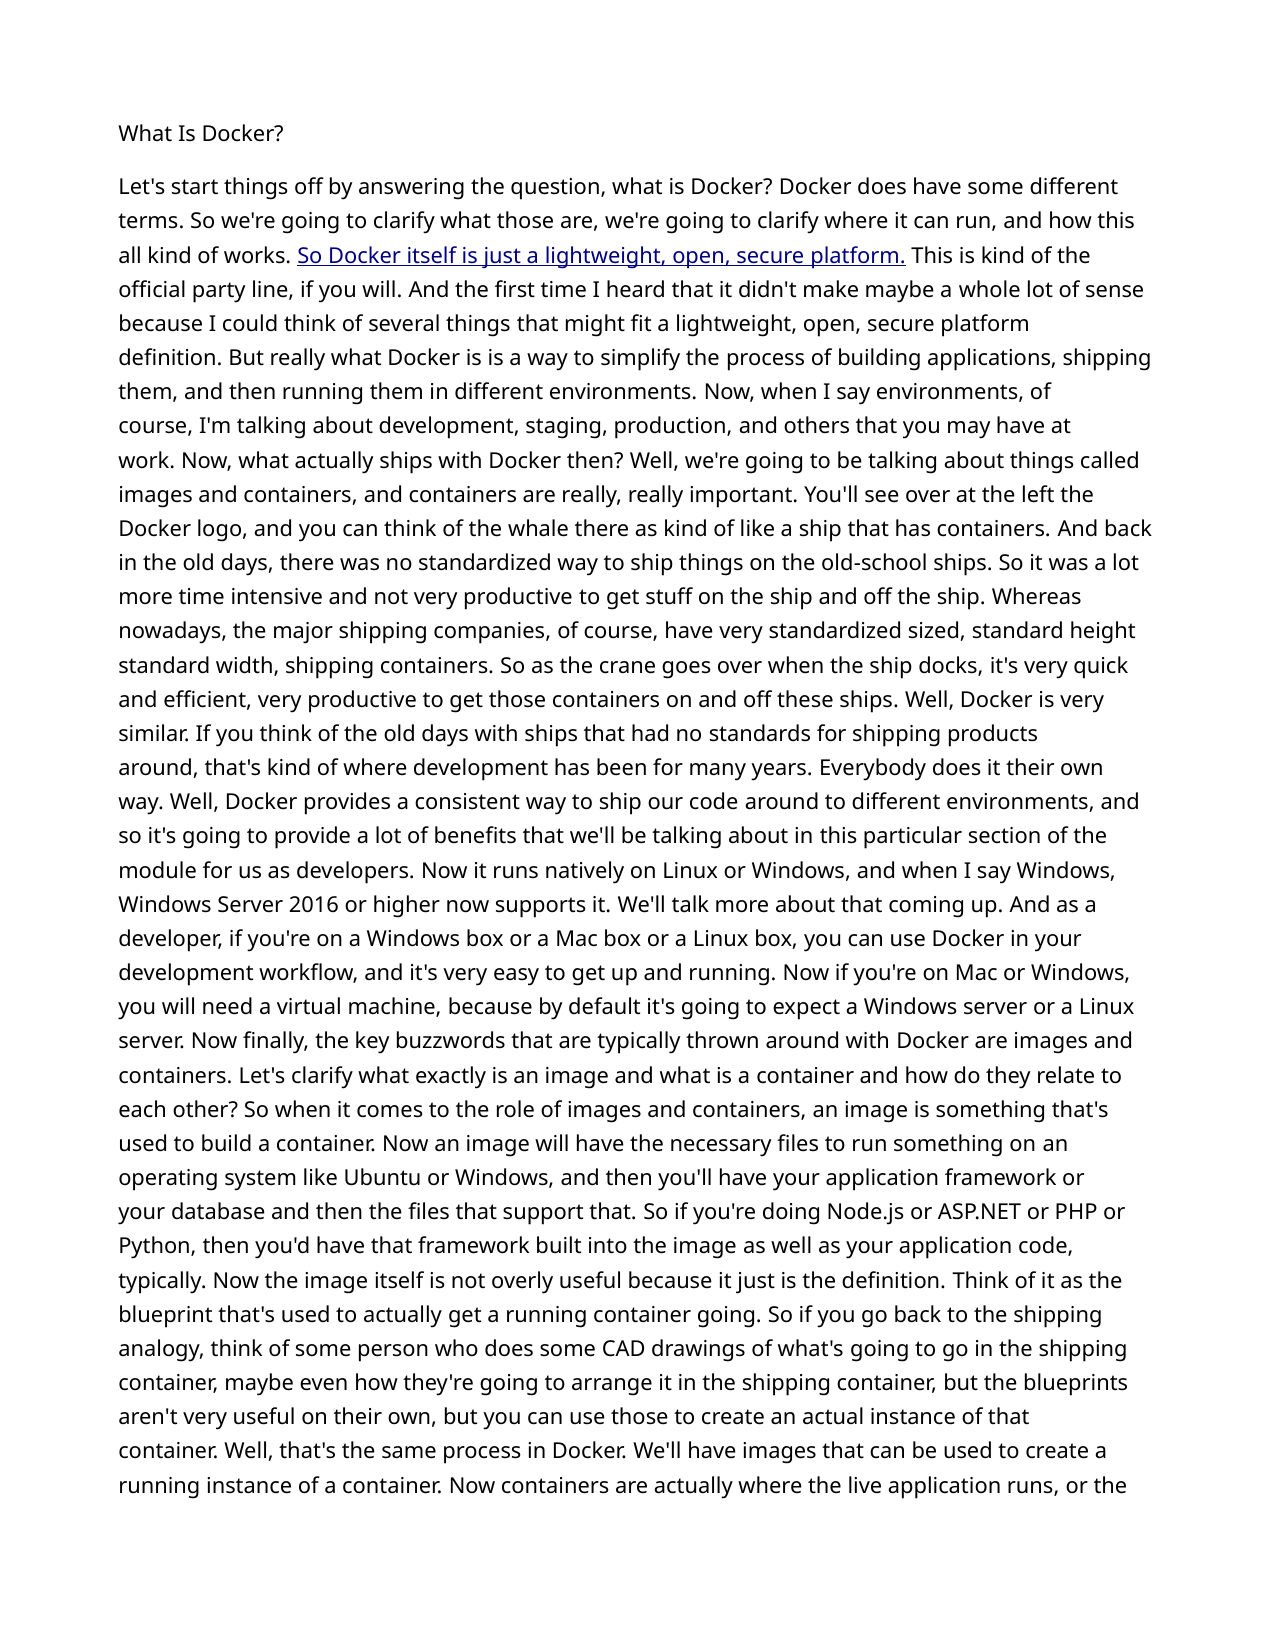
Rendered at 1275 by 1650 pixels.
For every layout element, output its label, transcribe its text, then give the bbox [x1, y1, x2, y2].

text Let's start things off by answering the question, what is Docker? Docker does have some different terms. So we're going to clarify what those are, we're going to clarify where it can run, and how this all kind of works. So Docker itself is just a lightweight, open, secure platform. This is kind of the official party line, if you will. And the first time I heard that it didn't make maybe a whole lot of sense because I could think of several things that might fit a lightweight, open, secure platform definition. But really what Docker is is a way to simplify the process of building applications, shipping them, and then running them in different environments. Now, when I say environments, of course, I'm talking about development, staging, production, and others that you may have at work. Now, what actually ships with Docker then? Well, we're going to be talking about things called images and containers, and containers are really, really important. You'll see over at the left the Docker logo, and you can think of the whale there as kind of like a ship that has containers. And back in the old days, there was no standardized way to ship things on the old‑school ships. So it was a lot more time intensive and not very productive to get stuff on the ship and off the ship. Whereas nowadays, the major shipping companies, of course, have very standardized sized, standard height standard width, shipping containers. So as the crane goes over when the ship docks, it's very quick and efficient, very productive to get those containers on and off these ships. Well, Docker is very similar. If you think of the old days with ships that had no standards for shipping products around, that's kind of where development has been for many years. Everybody does it their own way. Well, Docker provides a consistent way to ship our code around to different environments, and so it's going to provide a lot of benefits that we'll be talking about in this particular section of the module for us as developers. Now it runs natively on Linux or Windows, and when I say Windows, Windows Server 2016 or higher now supports it. We'll talk more about that coming up. And as a developer, if you're on a Windows box or a Mac box or a Linux box, you can use Docker in your development workflow, and it's very easy to get up and running. Now if you're on Mac or Windows, you will need a virtual machine, because by default it's going to expect a Windows server or a Linux server. Now finally, the key buzzwords that are typically thrown around with Docker are images and containers. Let's clarify what exactly is an image and what is a container and how do they relate to each other? So when it comes to the role of images and containers, an image is something that's used to build a container. Now an image will have the necessary files to run something on an operating system like Ubuntu or Windows, and then you'll have your application framework or your database and then the files that support that. So if you're doing Node.js or ASP.NET or PHP or Python, then you'd have that framework built into the image as well as your application code, typically. Now the image itself is not overly useful because it just is the definition. Think of it as the blueprint that's used to actually get a running container going. So if you go back to the shipping analogy, think of some person who does some CAD drawings of what's going to go in the shipping container, maybe even how they're going to arrange it in the shipping container, but the blueprints aren't very useful on their own, but you can use those to create an actual instance of that container. Well, that's the same process in Docker. We'll have images that can be used to create a running instance of a container. Now containers are actually where the live application runs, or the [118, 171, 1157, 1499]
subtitle What Is Docker? [118, 118, 1157, 148]
